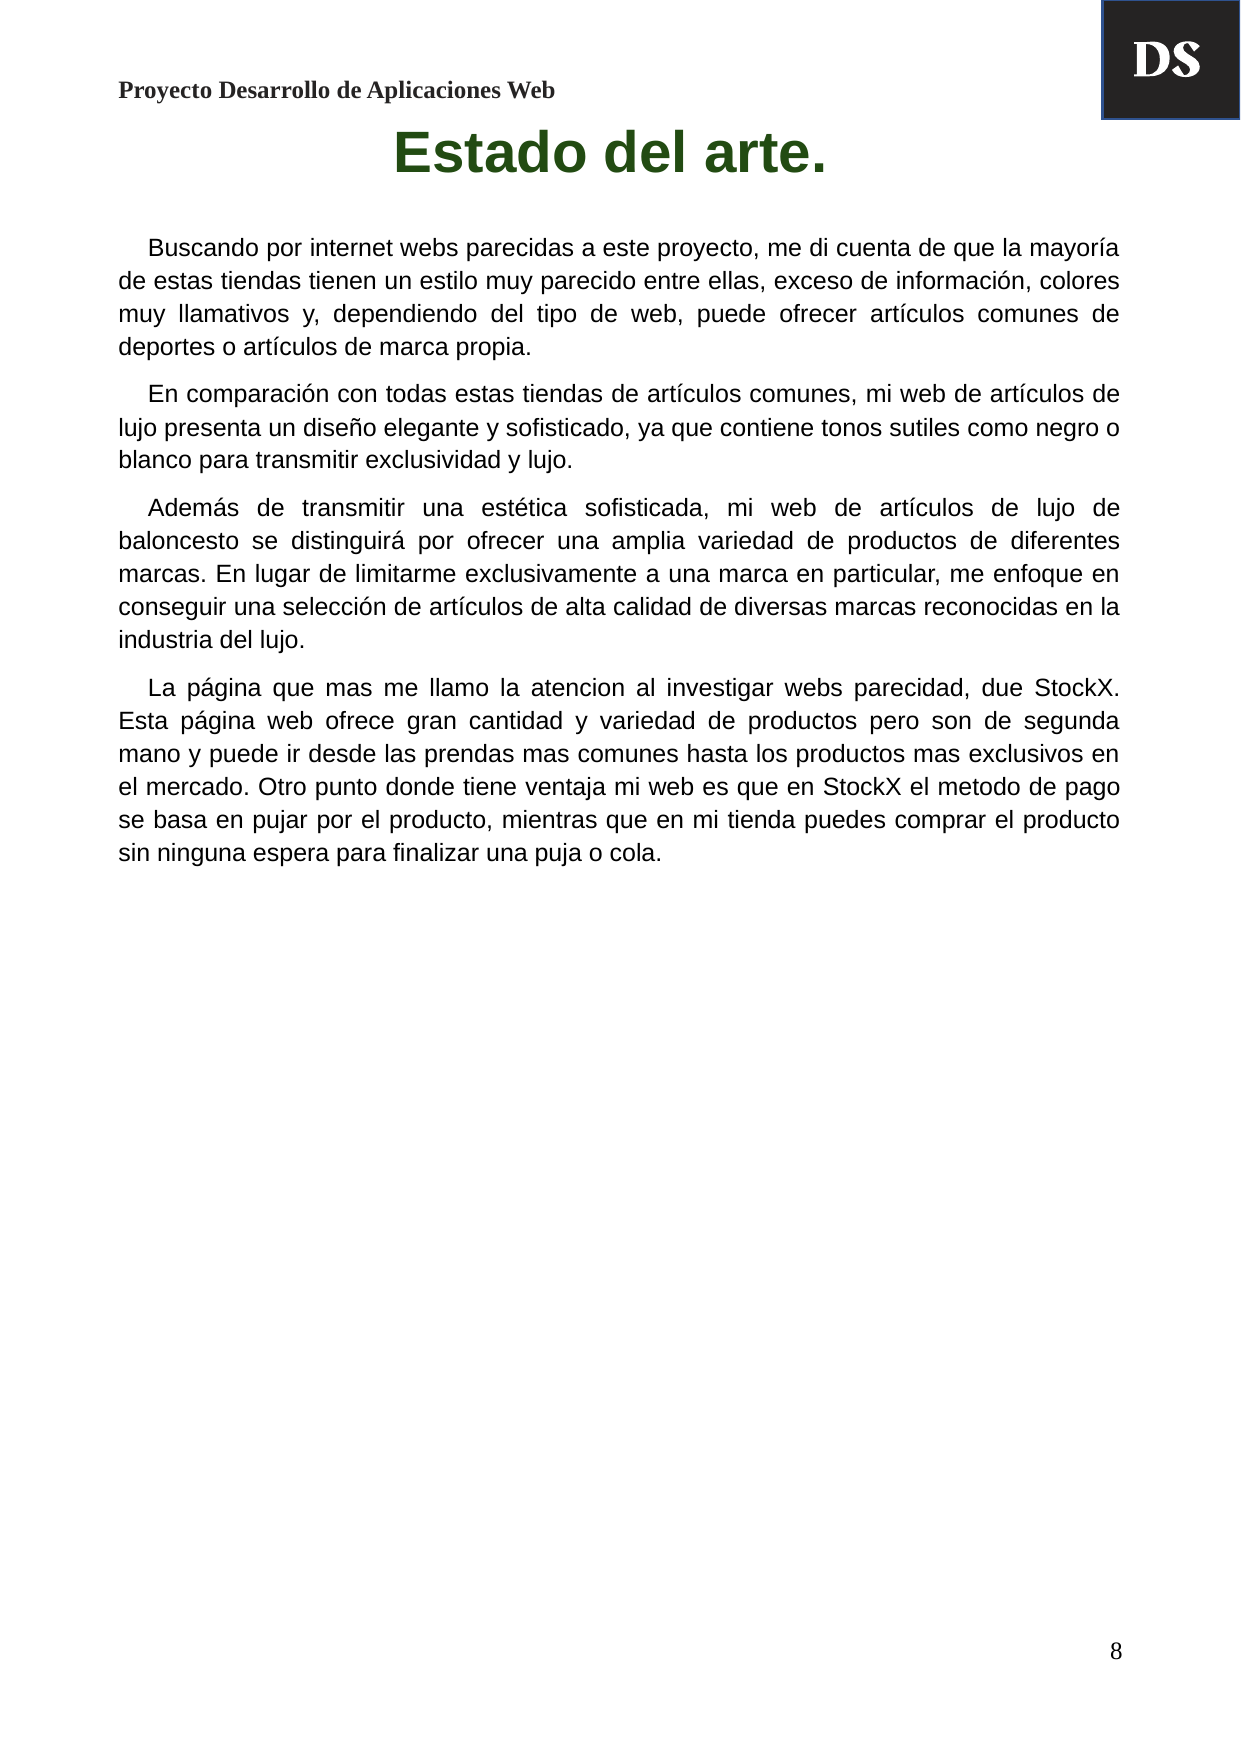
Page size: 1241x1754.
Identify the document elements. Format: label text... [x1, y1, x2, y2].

text Buscando por internet webs parecidas a este proyecto, me di cuenta de que la mayoría de estas tiendas tienen un estilo muy parecido entre ellas, exceso de información, colores muy llamativos y, dependiendo del tipo de web, puede ofrecer artículos comunes de deportes o artículos de marca propia. [118, 233, 1122, 361]
text Además de transmitir una estética sofisticada, mi web de artículos de lujo de baloncesto se distinguirá por ofrecer una amplia variedad de productos de diferentes marcas. En lugar de limitarme exclusivamente a una marca en particular, me enfoque en conseguir una selección de artículos de alta calidad de diversas marcas reconocidas en la industria del lujo. [118, 493, 1122, 654]
text La página que mas me llamo la atencion al investigar webs parecidad, due StockX. Esta página web ofrece gran cantidad y variedad de productos pero son de segunda mano y puede ir desde las prendas mas comunes hasta los productos mas exclusivos en el mercado. Otro punto donde tiene ventaja mi web es que en StockX el metodo de pago se basa en pujar por el producto, mientras que en mi tienda puedes comprar el producto sin ninguna espera para finalizar una puja o cola. [118, 673, 1122, 867]
text En comparación con todas estas tiendas de artículos comunes, mi web de artículos de lujo presenta un diseño elegante y sofisticado, ya que contiene tonos sutiles como negro o blanco para transmitir exclusividad y lujo. [118, 379, 1122, 474]
subtitle Estado del arte. [118, 118, 1122, 185]
